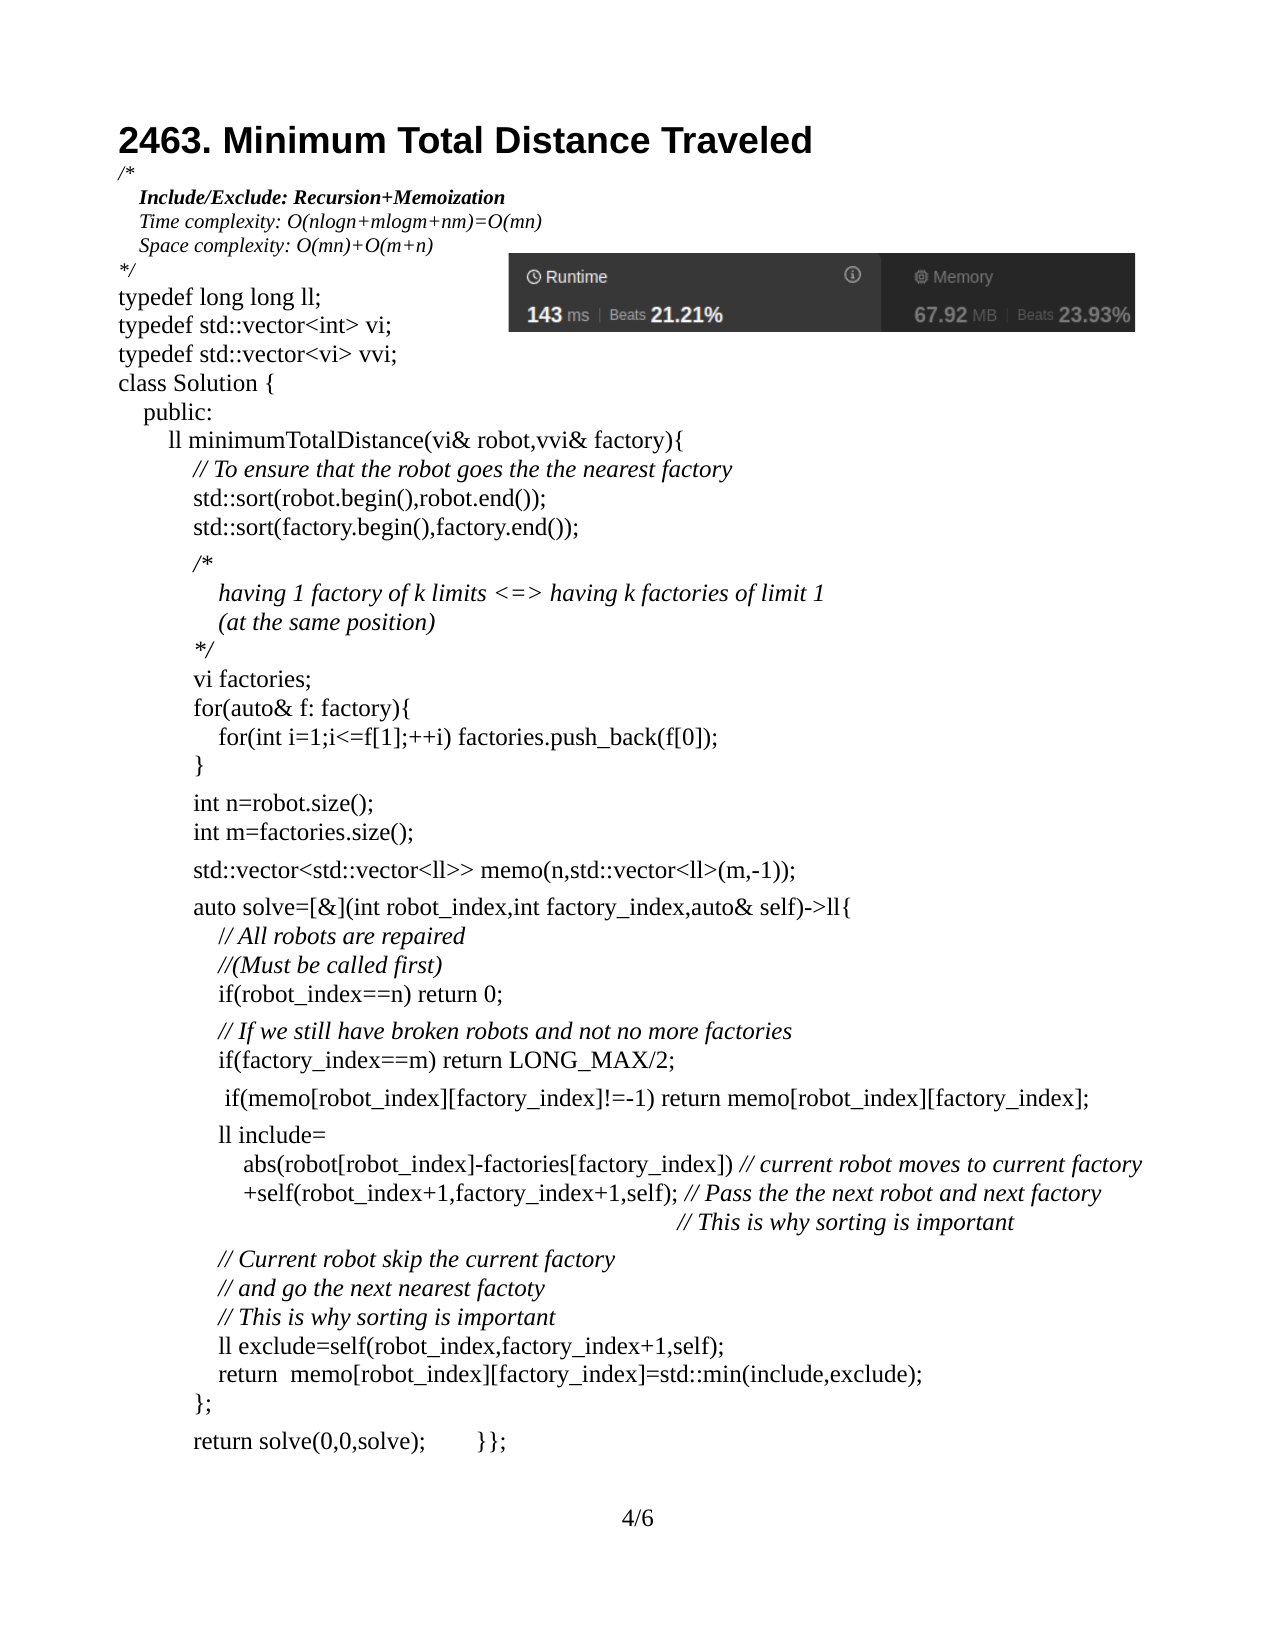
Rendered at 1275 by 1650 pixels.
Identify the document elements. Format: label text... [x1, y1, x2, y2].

text Space complexity: O(mn)+O(m+n) [118, 233, 1157, 257]
text vi factories; [118, 664, 1157, 693]
text +self(robot_index+1,factory_index+1,self); // Pass the the next robot and next factory [118, 1178, 1157, 1207]
text Include/Exclude: Recursion+Memoization [118, 185, 1157, 209]
text std::sort(factory.begin(),factory.end()); [118, 512, 1157, 540]
text for(int i=1;i<=f[1];++i) factories.push_back(f[0]); [118, 722, 1157, 751]
text return memo[robot_index][factory_index]=std::min(include,exclude); [118, 1359, 1157, 1388]
text */ [118, 636, 1157, 664]
text if(robot_index==n) return 0; [118, 979, 1157, 1007]
text ll exclude=self(robot_index,factory_index+1,self); [118, 1331, 1157, 1359]
text [1136, 257, 1157, 282]
text ll minimumTotalDistance(vi& robot,vvi& factory){ [118, 425, 1157, 454]
text having 1 factory of k limits <=> having k factories of limit 1 [118, 578, 1157, 607]
text std::vector<std::vector<ll>> memo(n,std::vector<ll>(m,-1)); [118, 855, 1157, 883]
text abs(robot[robot_index]-factories[factory_index]) // current robot moves to current factory [118, 1149, 1157, 1178]
picture [508, 253, 1136, 332]
text class Solution { [118, 368, 1157, 397]
text // If we still have broken robots and not no more factories [118, 1016, 1157, 1045]
text }; [118, 1388, 1157, 1417]
text Time complexity: O(nlogn+mlogm+nm)=O(mn) [118, 209, 1157, 233]
text int m=factories.size(); [118, 817, 1157, 846]
text return solve(0,0,solve); }}; [118, 1426, 1157, 1455]
text typedef std::vector<int> vi; [118, 310, 1157, 339]
text /* [118, 549, 1157, 578]
text // Current robot skip the current factory [118, 1244, 1157, 1273]
text // All robots are repaired [118, 921, 1157, 950]
text [1136, 282, 1157, 310]
text ll include= [118, 1121, 1157, 1149]
text int n=robot.size(); [118, 788, 1157, 817]
text std::sort(robot.begin(),robot.end()); [118, 483, 1157, 512]
text if(memo[robot_index][factory_index]!=-1) return memo[robot_index][factory_index]; [118, 1083, 1157, 1112]
text // and go the next nearest factoty [118, 1273, 1157, 1302]
text // This is why sorting is important [277, 1207, 1157, 1236]
subtitle 2463. Minimum Total Distance Traveled [118, 118, 1157, 161]
text typedef long long ll; [118, 282, 508, 310]
text */ [118, 257, 508, 282]
text for(auto& f: factory){ [118, 693, 1157, 722]
text public: [118, 397, 1157, 425]
text //(Must be called first) [118, 950, 1157, 979]
text // To ensure that the robot goes the the nearest factory [118, 454, 1157, 483]
text typedef std::vector<vi> vvi; [118, 339, 1157, 368]
text auto solve=[&](int robot_index,int factory_index,auto& self)->ll{ [118, 892, 1157, 921]
text (at the same position) [118, 607, 1157, 636]
text // This is why sorting is important [118, 1302, 1157, 1331]
text if(factory_index==m) return LONG_MAX/2; [118, 1045, 1157, 1074]
text /* [118, 161, 1157, 185]
text } [118, 751, 1157, 779]
